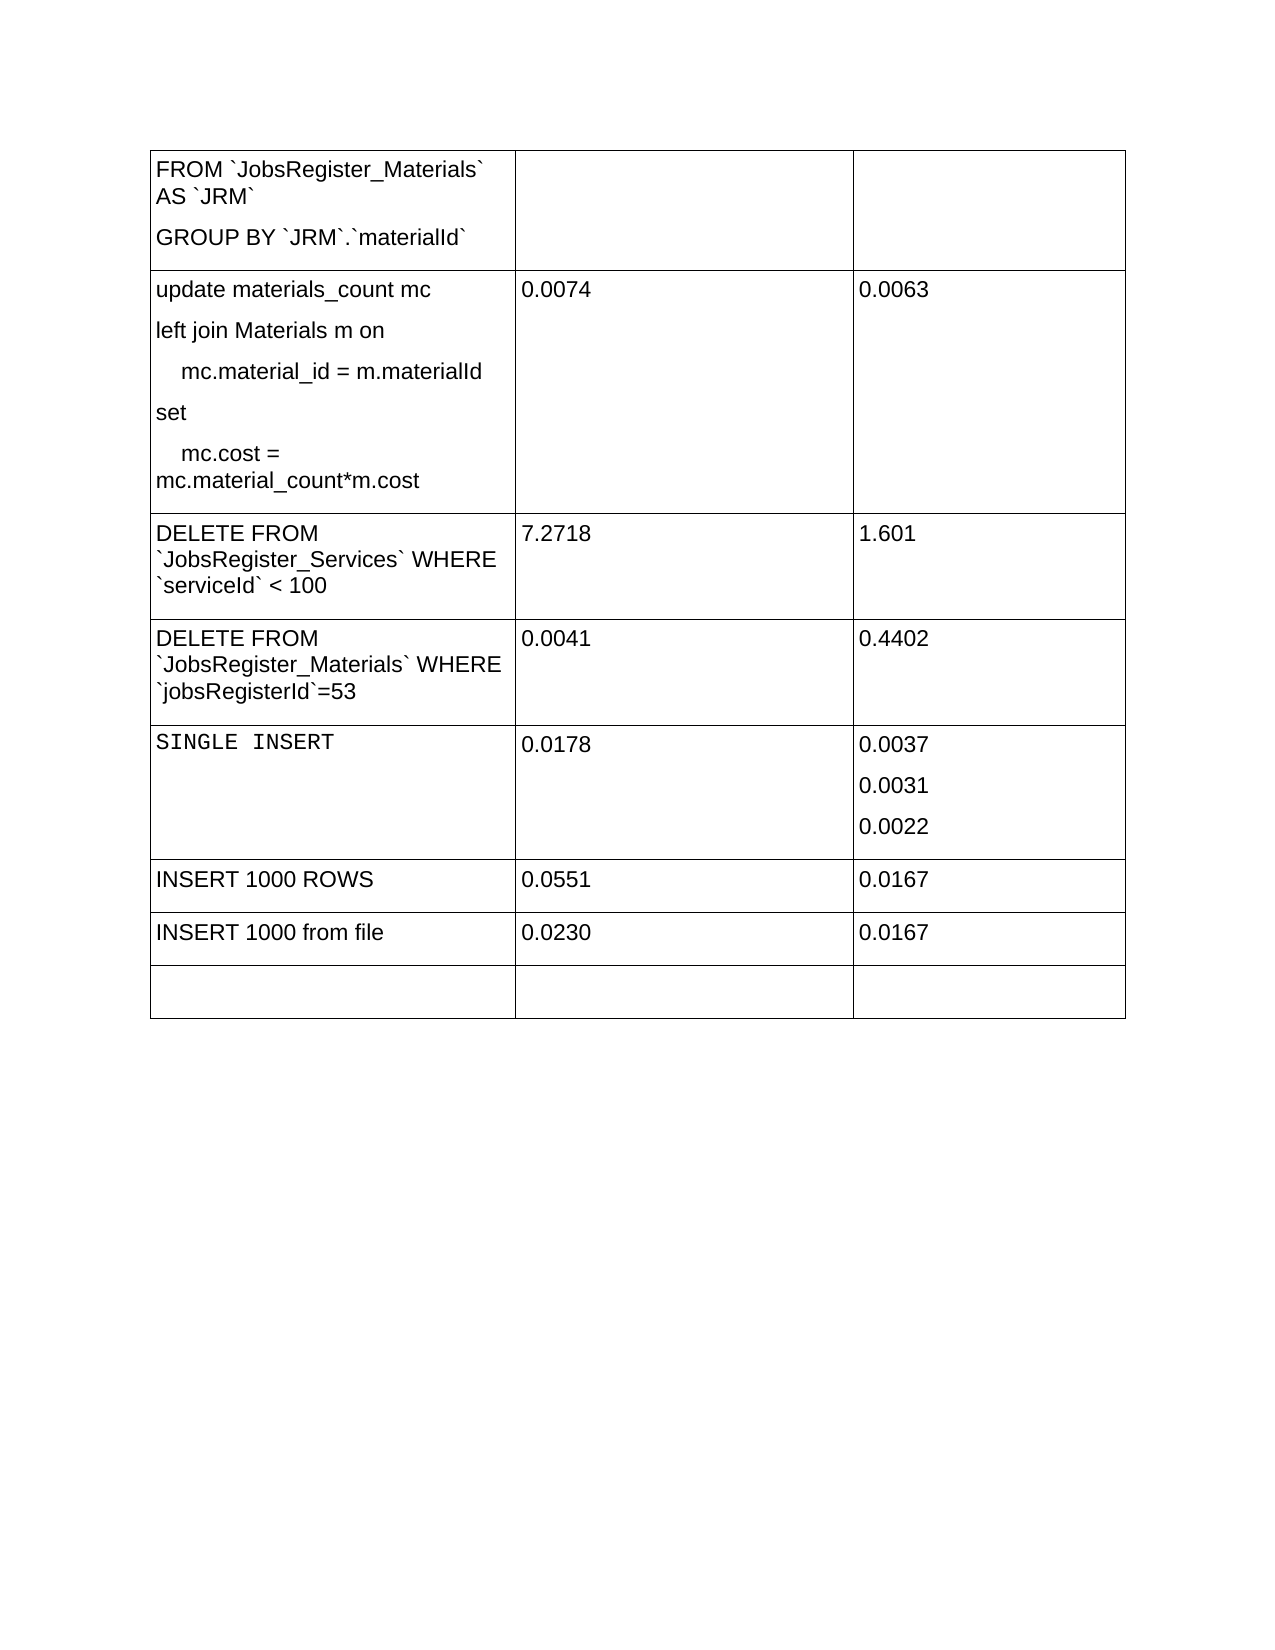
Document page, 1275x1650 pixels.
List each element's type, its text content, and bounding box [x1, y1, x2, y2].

table_cell 0.0551 [516, 860, 853, 912]
table_cell FROM `JobsRegister_Materials` AS `JRM` GROUP BY `JRM`.`materialId` [151, 151, 515, 270]
table_cell [516, 151, 853, 270]
table_cell 0.0041 [516, 620, 853, 724]
table_cell 0.0063 [854, 271, 1125, 513]
table_cell 0.0037 0.0031 0.0022 [854, 726, 1125, 859]
table_cell 0.0230 [516, 913, 853, 965]
table_cell INSERT 1000 ROWS [151, 860, 515, 912]
table_cell 0.4402 [854, 620, 1125, 724]
table_cell 1.601 [854, 514, 1125, 619]
table_cell DELETE FROM `JobsRegister_Materials` WHERE `jobsRegisterId`=53 [151, 620, 515, 724]
table_cell 0.0167 [854, 860, 1125, 912]
table_cell SINGLE INSERT [151, 726, 515, 859]
table_cell INSERT 1000 from file [151, 913, 515, 965]
table_cell 7.2718 [516, 514, 853, 619]
table_cell 0.0074 [516, 271, 853, 513]
table_cell update materials_count mc left join Materials m on mc.material_id = m.materialId set mc.cost = mc.material_count*m.cost [151, 271, 515, 513]
table_cell 0.0167 [854, 913, 1125, 965]
table_cell DELETE FROM `JobsRegister_Services` WHERE `serviceId` < 100 [151, 514, 515, 619]
table_cell [516, 966, 853, 1018]
table_cell [151, 966, 515, 1018]
table_cell 0.0178 [516, 726, 853, 859]
table_cell [854, 966, 1125, 1018]
table_cell [854, 151, 1125, 270]
